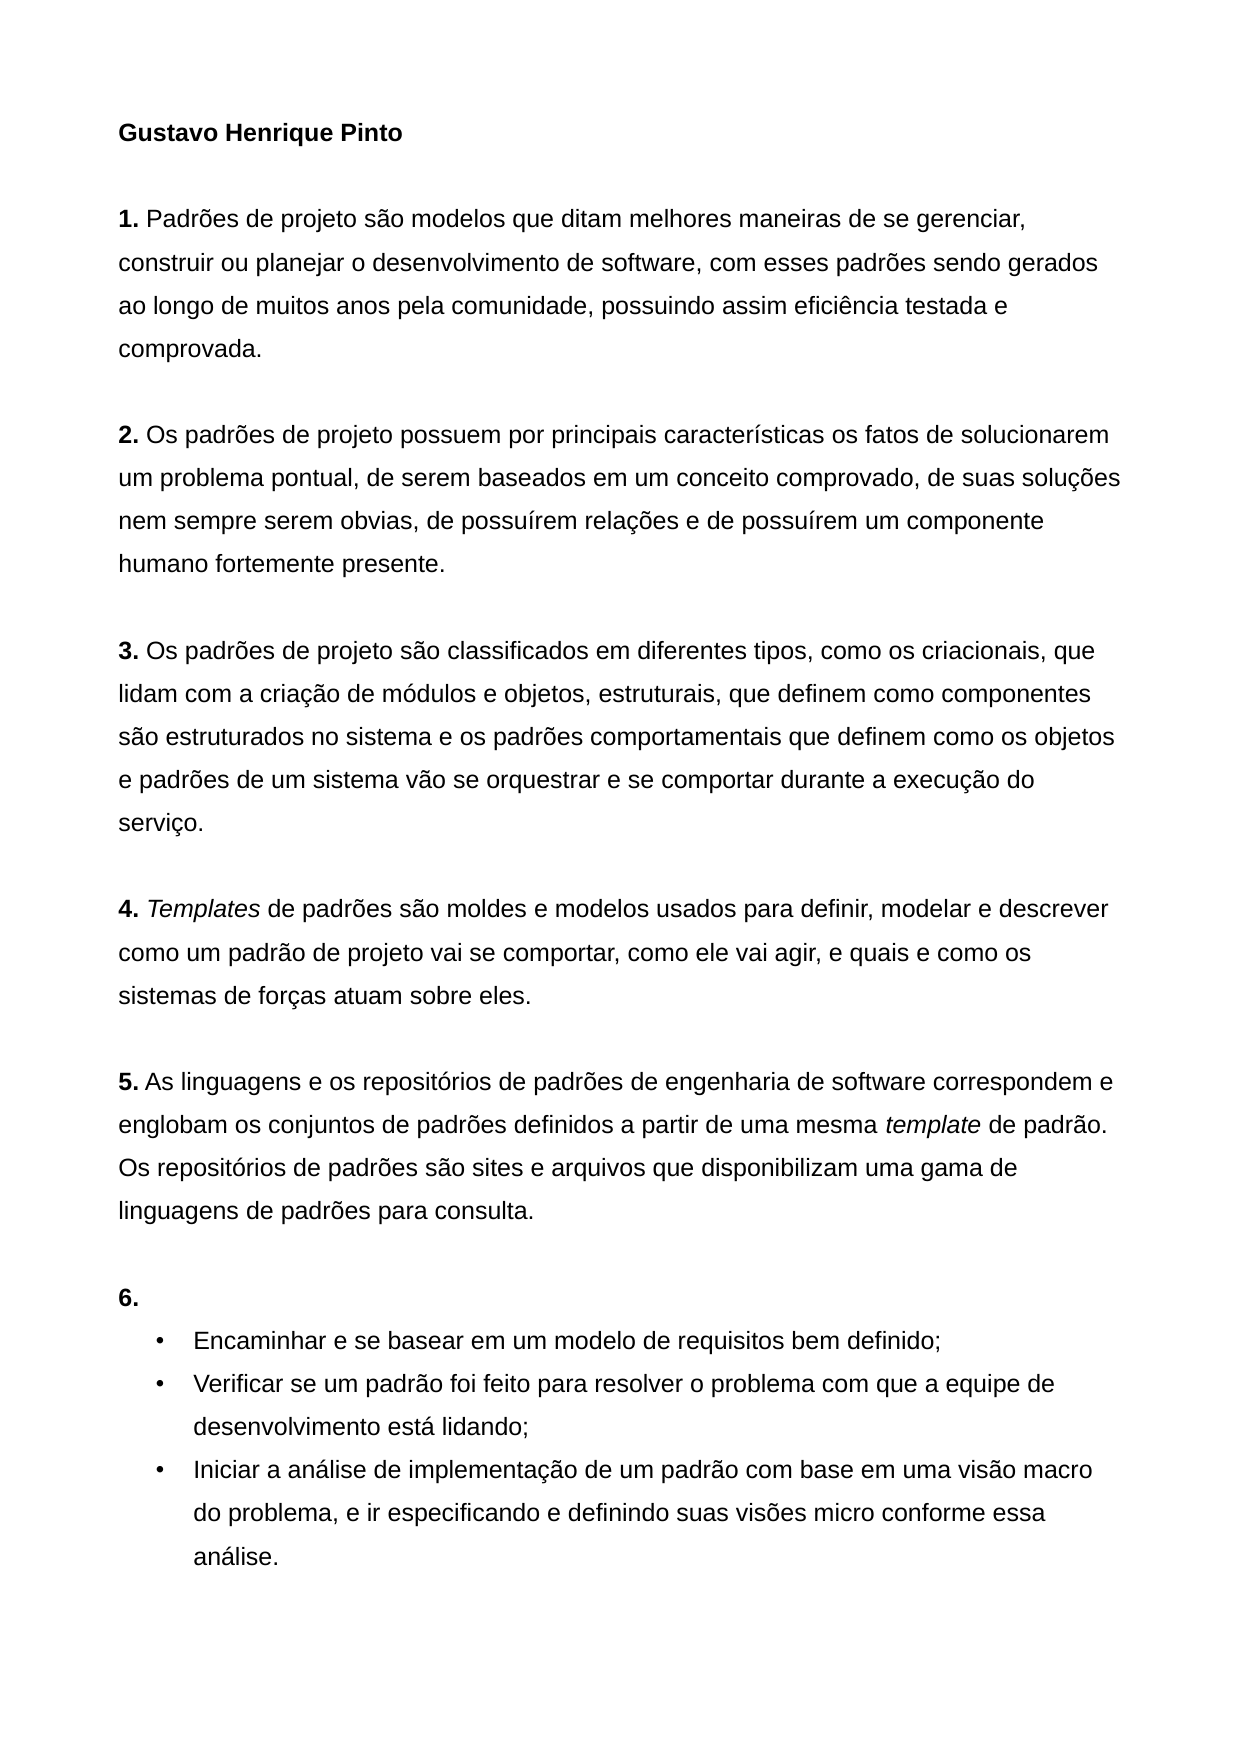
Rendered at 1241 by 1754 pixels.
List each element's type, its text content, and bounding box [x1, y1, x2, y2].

text 5. As linguagens e os repositórios de padrões de engenharia de software correspondem e englobam os conjuntos de padrões definidos a partir de uma mesma template de padrão. Os repositórios de padrões são sites e arquivos que disponibilizam uma gama de linguagens de padrões para consulta. [118, 1067, 1122, 1225]
text Gustavo Henrique Pinto [118, 118, 1122, 147]
text 6. [118, 1282, 1122, 1311]
text 2. Os padrões de projeto possuem por principais características os fatos de solucionarem um problema pontual, de serem baseados em um conceito comprovado, de suas soluções nem sempre serem obvias, de possuírem relações e de possuírem um componente humano fortemente presente. [118, 420, 1122, 578]
text 4. Templates de padrões são moldes e modelos usados para definir, modelar e descrever como um padrão de projeto vai se comportar, como ele vai agir, e quais e como os sistemas de forças atuam sobre eles. [118, 894, 1122, 1009]
text 1. Padrões de projeto são modelos que ditam melhores maneiras de se gerenciar, construir ou planejar o desenvolvimento de software, com esses padrões sendo gerados ao longo de muitos anos pela comunidade, possuindo assim eficiência testada e comprovada. [118, 204, 1122, 362]
list Iniciar a análise de implementação de um padrão com base em uma visão macro do problema, e ir especificando e definindo suas visões micro conforme essa análise. [156, 1455, 1122, 1570]
list Verificar se um padrão foi feito para resolver o problema com que a equipe de desenvolvimento está lidando; [156, 1369, 1122, 1441]
text 3. Os padrões de projeto são classificados em diferentes tipos, como os criacionais, que lidam com a criação de módulos e objetos, estruturais, que definem como componentes são estruturados no sistema e os padrões comportamentais que definem como os objetos e pad­rões de um sistema vão se orquestrar e se comportar durante a execução do serviço. [118, 636, 1122, 837]
list Encaminhar e se basear em um modelo de requisitos bem definido; [156, 1326, 1122, 1354]
